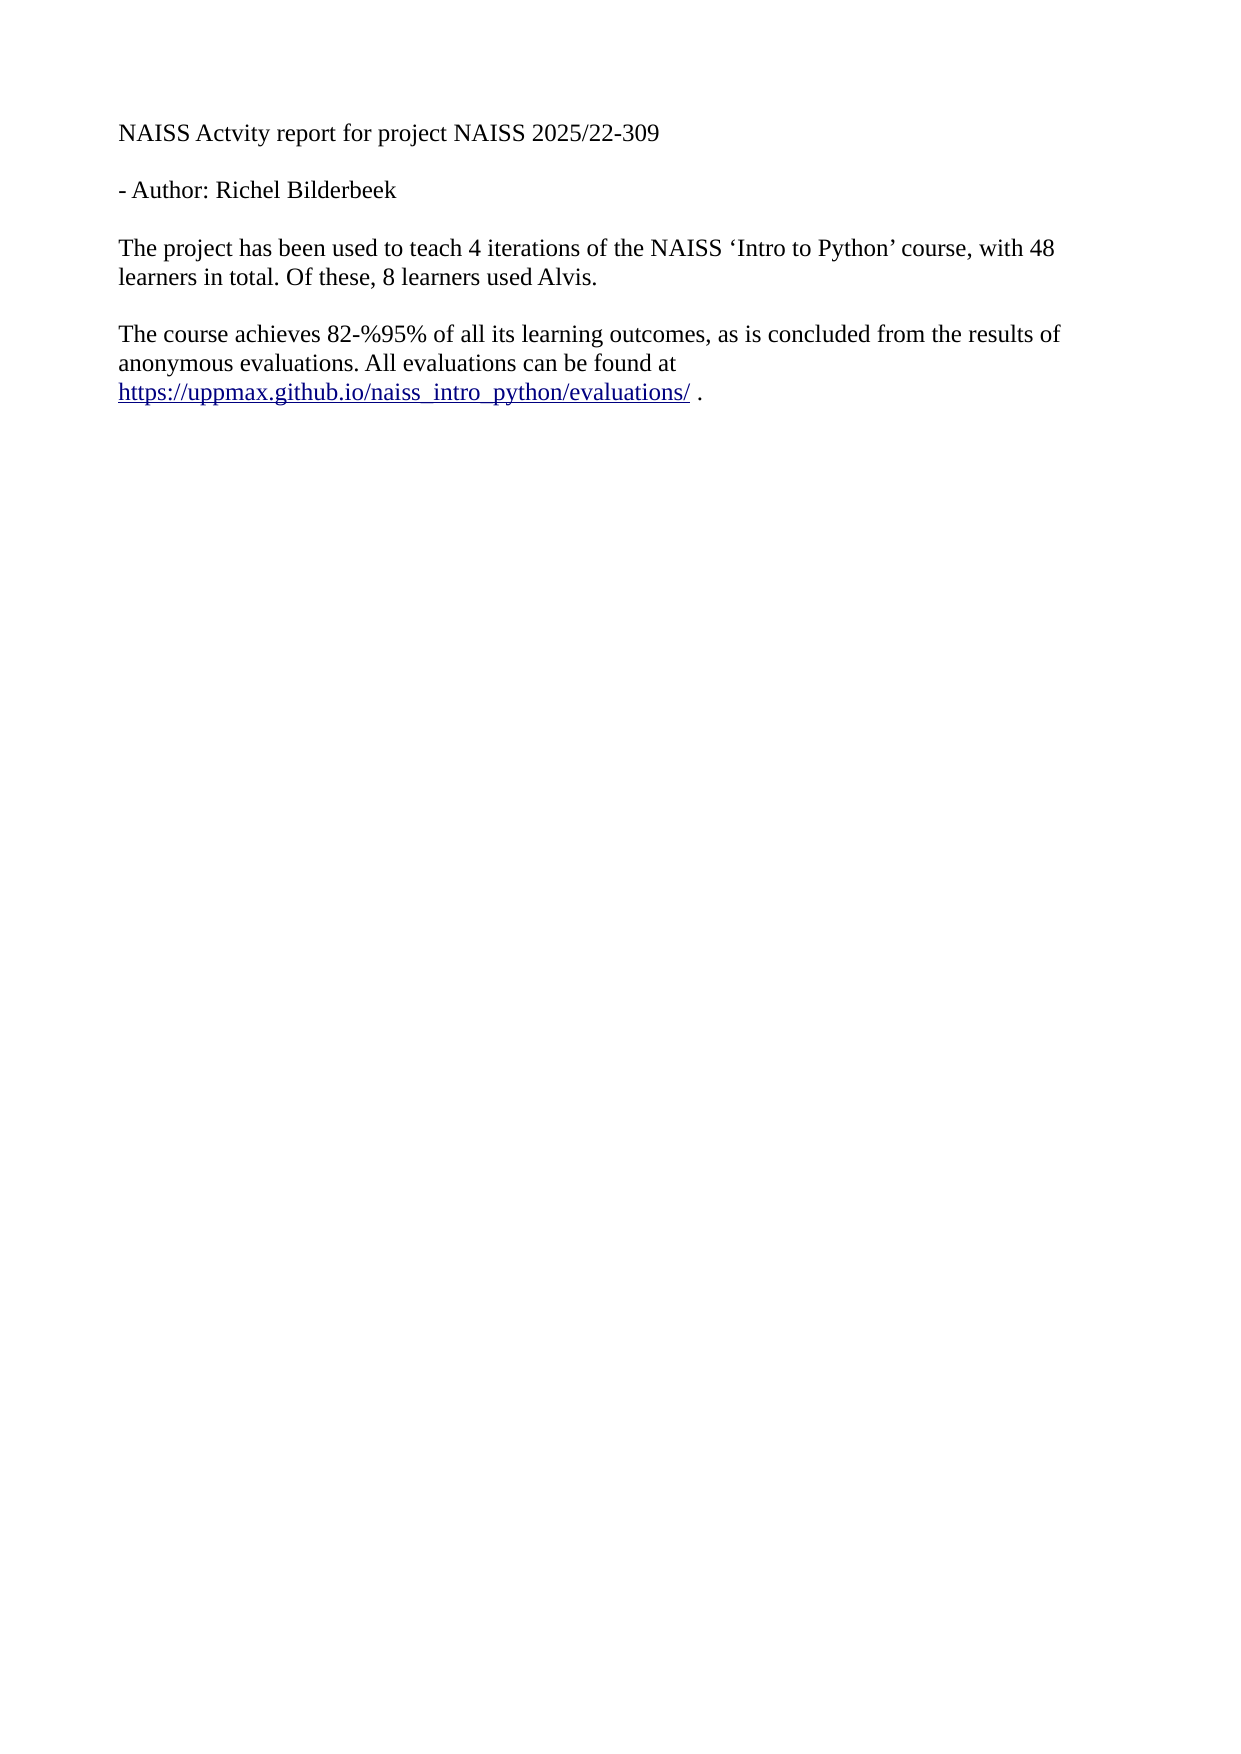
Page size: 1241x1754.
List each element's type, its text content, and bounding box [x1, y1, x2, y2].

text The project has been used to teach 4 iterations of the NAISS ‘Intro to Python’ course, with 48 learners in total. Of these, 8 learners used Alvis. The course achieves 82-%95% of all its learning outcomes, as is concluded from the results of anonymous evaluations. All evaluations can be found at https://uppmax.github.io/naiss_intro_python/evaluations/ . [118, 233, 1122, 406]
text NAISS Actvity report for project NAISS 2025/22-309 - Author: Richel Bilderbeek [118, 118, 1122, 204]
